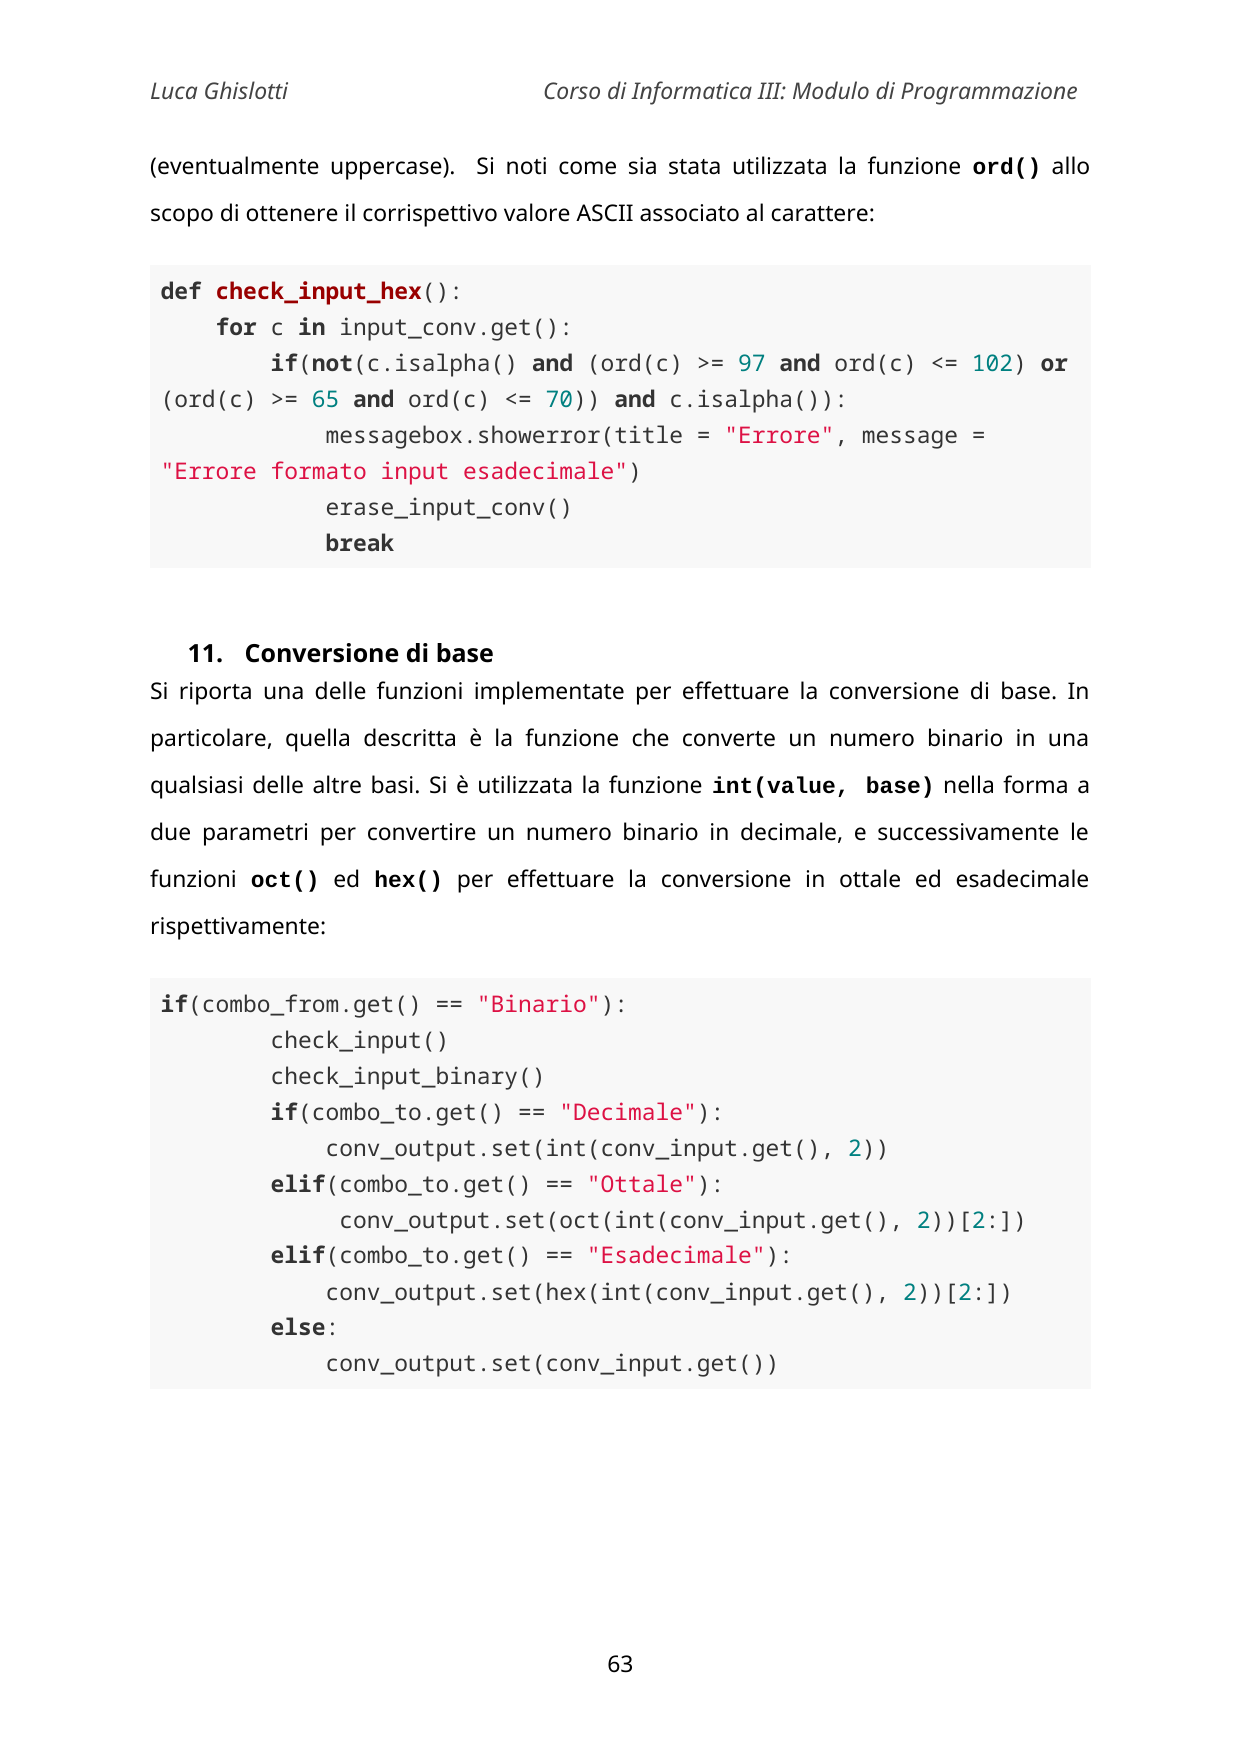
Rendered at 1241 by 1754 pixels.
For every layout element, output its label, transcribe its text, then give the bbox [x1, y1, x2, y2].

table_header def check_input_hex(): for c in input_conv.get(): if(not(c.isalpha() and (ord(c) >= 97 and ord(c) <= 102) or (ord(c) >= 65 and ord(c) <= 70)) and c.isalpha()): messagebox.showerror(title = "Errore", message = "Errore formato input esadecimale") erase_input_conv() break [150, 265, 1091, 568]
table_header if(combo_from.get() == "Binario"): check_input() check_input_binary() if(combo_to.get() == "Decimale"): conv_output.set(int(conv_input.get(), 2)) elif(combo_to.get() == "Ottale"): conv_output.set(oct(int(conv_input.get(), 2))[2:]) elif(combo_to.get() == "Esadecimale"): conv_output.set(hex(int(conv_input.get(), 2))[2:]) else: conv_output.set(conv_input.get()) [150, 978, 1091, 1389]
text Si riporta una delle funzioni implementate per effettuare la conversione di base. In particolare, quella descritta è la funzione che converte un numero binario in una qualsiasi delle altre basi. Si è utilizzata la funzione int(value, base) nella forma a due parametri per convertire un numero binario in decimale, e successivamente le funzioni oct() ed hex() per effettuare la conversione in ottale ed esadecimale rispettivamente: [150, 675, 1090, 941]
subtitle Conversione di base [187, 636, 1090, 670]
text (eventualmente uppercase). Si noti come sia stata utilizzata la funzione ord() allo scopo di ottenere il corrispettivo valore ASCII associato al carattere: [150, 150, 1090, 228]
